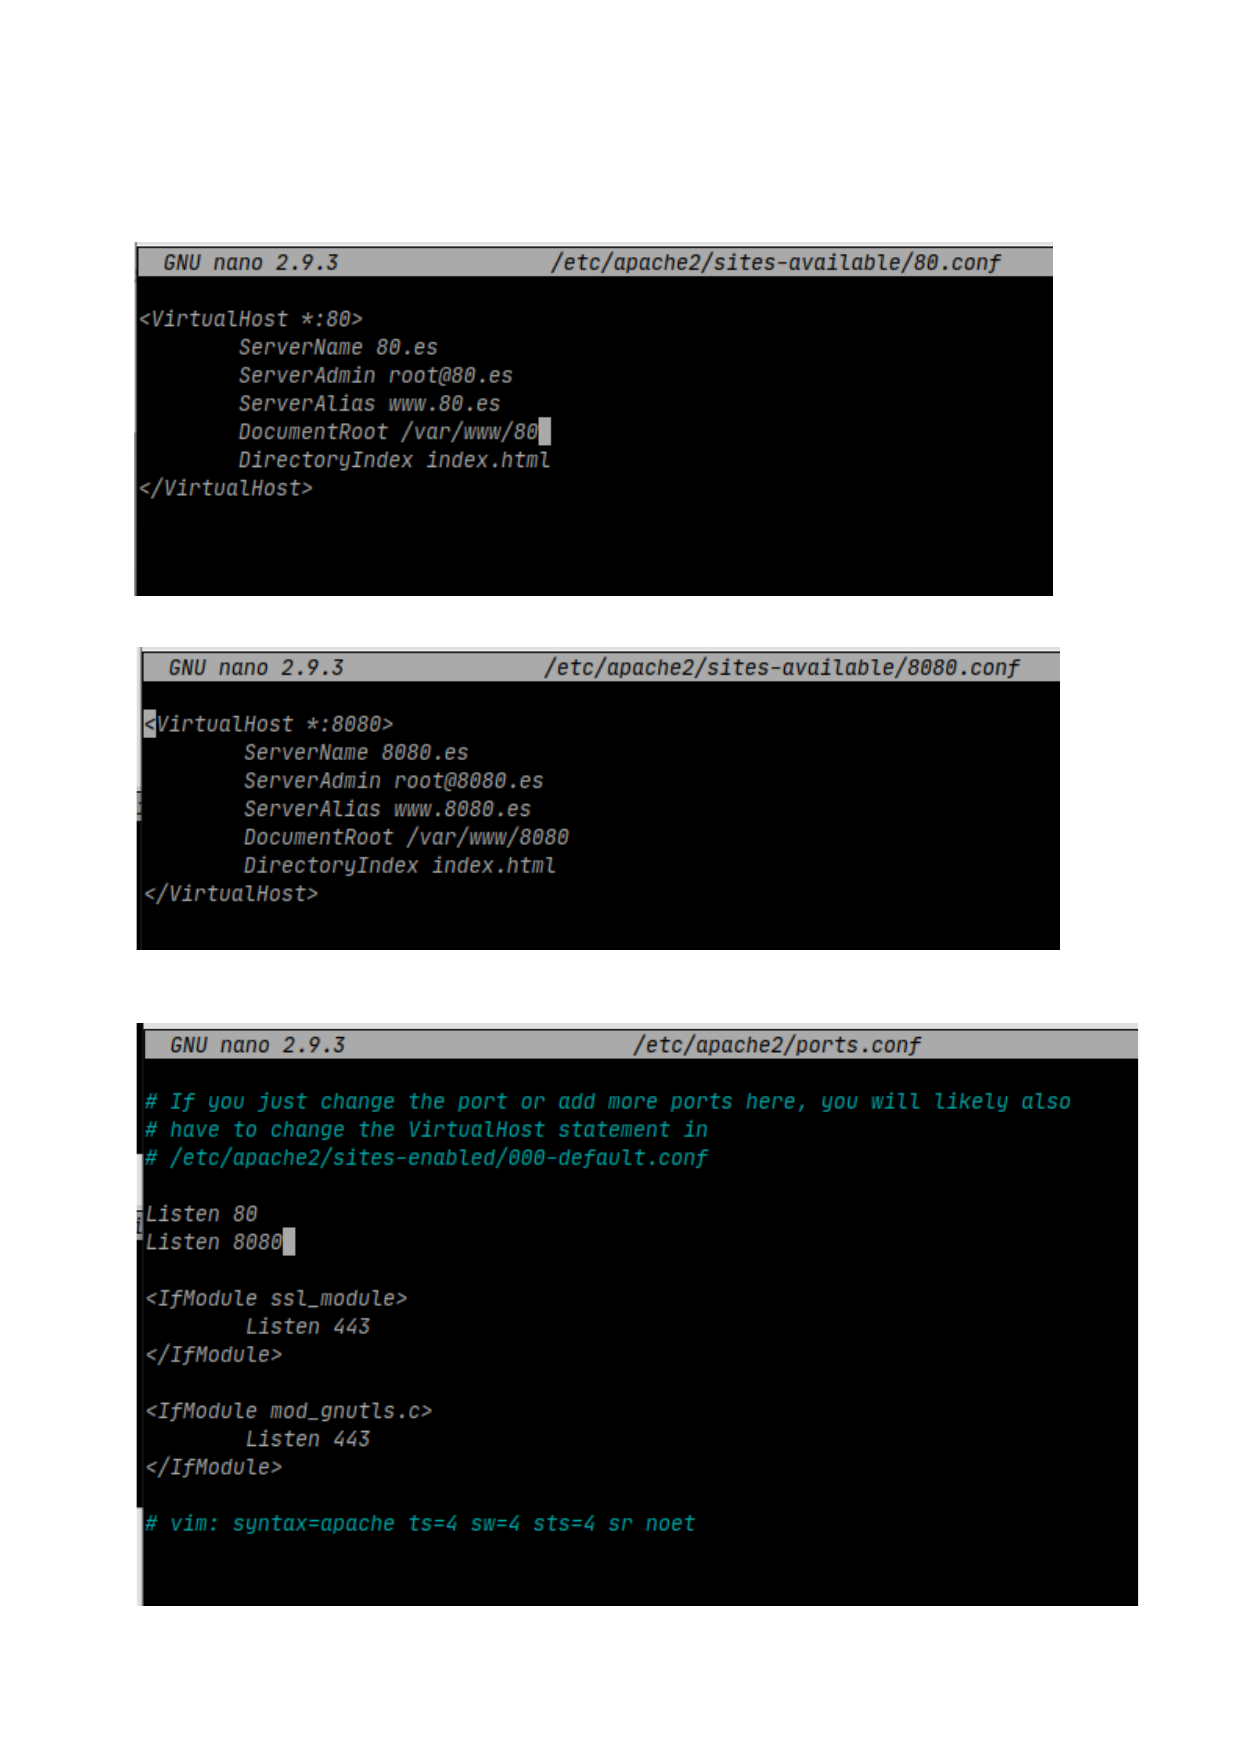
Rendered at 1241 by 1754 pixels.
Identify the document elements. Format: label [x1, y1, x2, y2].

picture [136, 647, 1060, 950]
picture [136, 1023, 1139, 1606]
picture [134, 242, 1053, 596]
